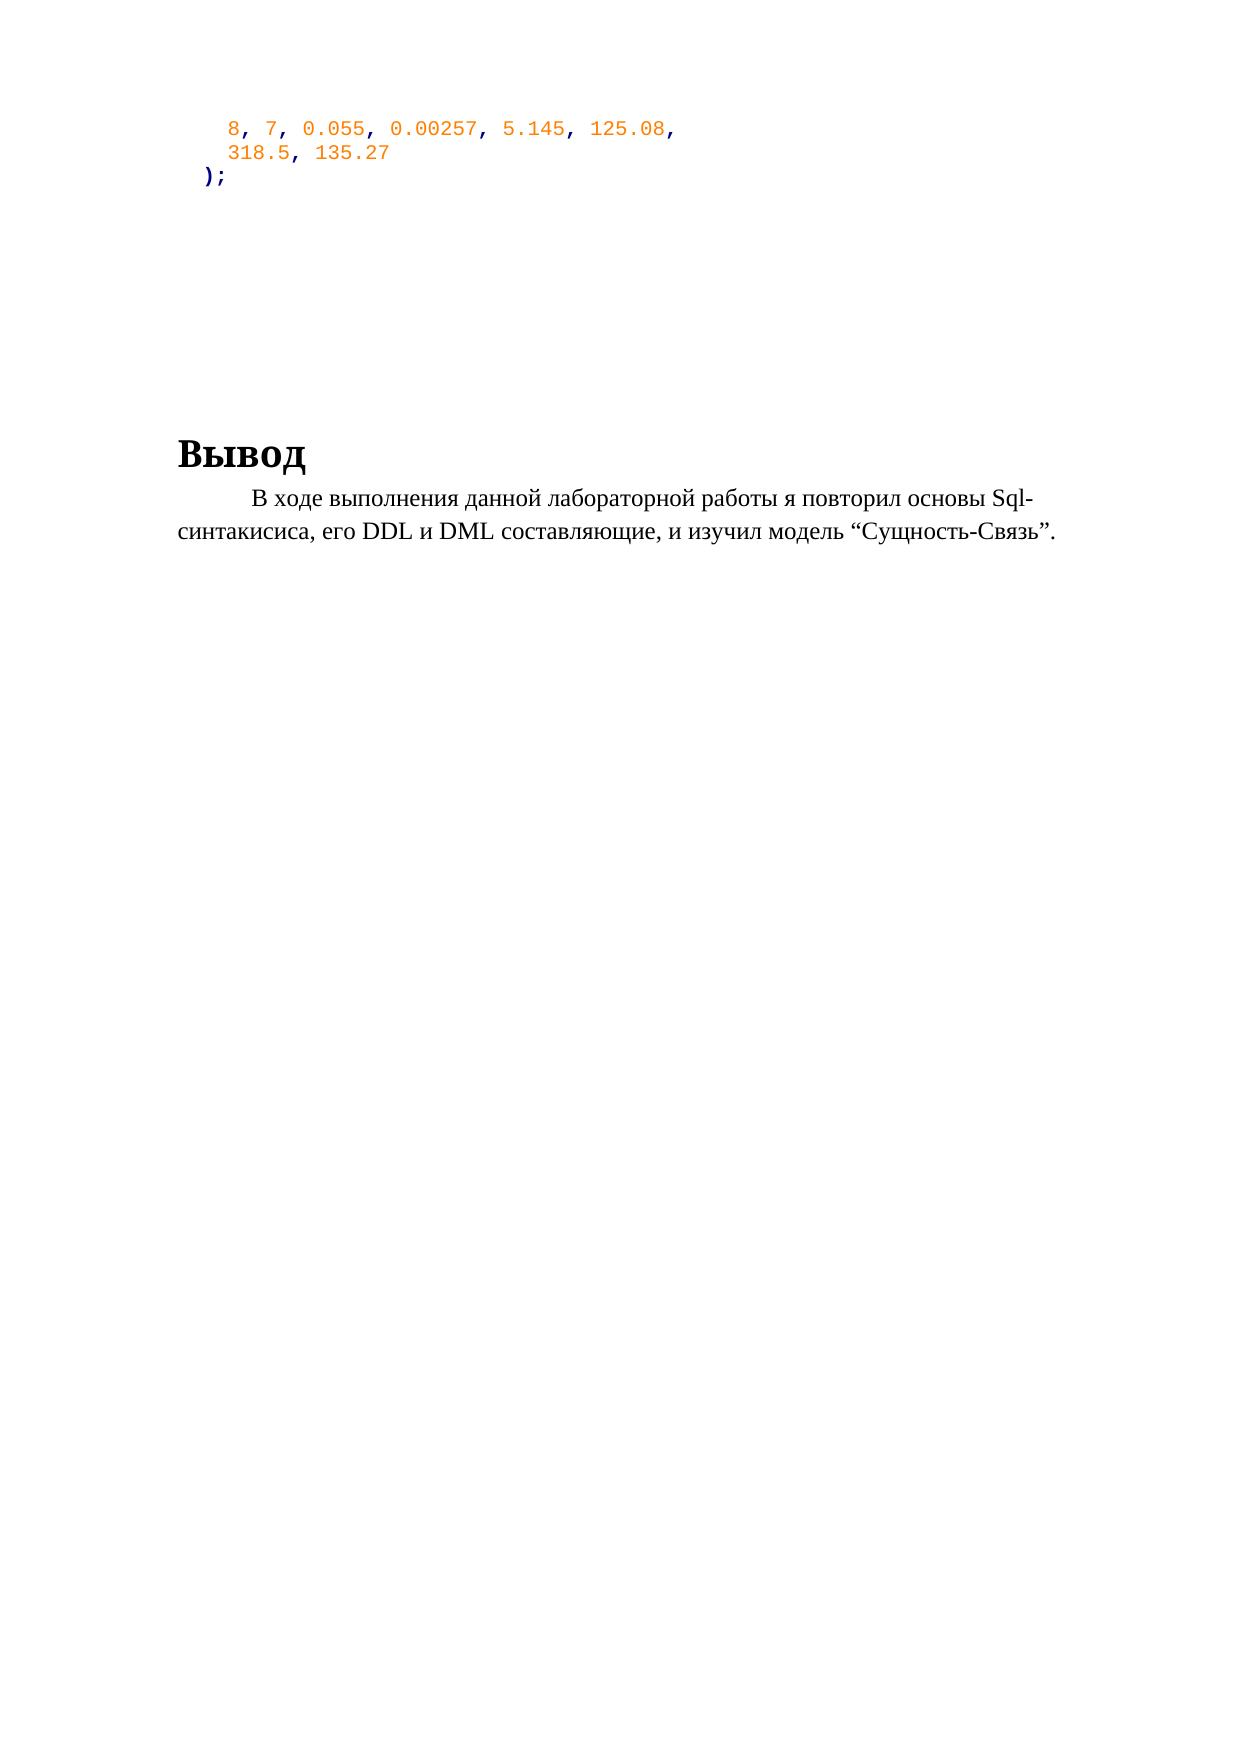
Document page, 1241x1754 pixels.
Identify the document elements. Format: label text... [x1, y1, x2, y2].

text 8, 7, 0.055, 0.00257, 5.145, 125.08, [177, 118, 1152, 142]
text 318.5, 135.27 [177, 142, 1152, 165]
text В ходе выполнения данной лабораторной работы я повторил основы Sql-синтакисиса, его DDL и DML составляющие, и изучил модель “Сущность-Связь”. [177, 483, 1152, 545]
text ); [177, 165, 1152, 189]
subtitle Вывод [177, 434, 1152, 477]
